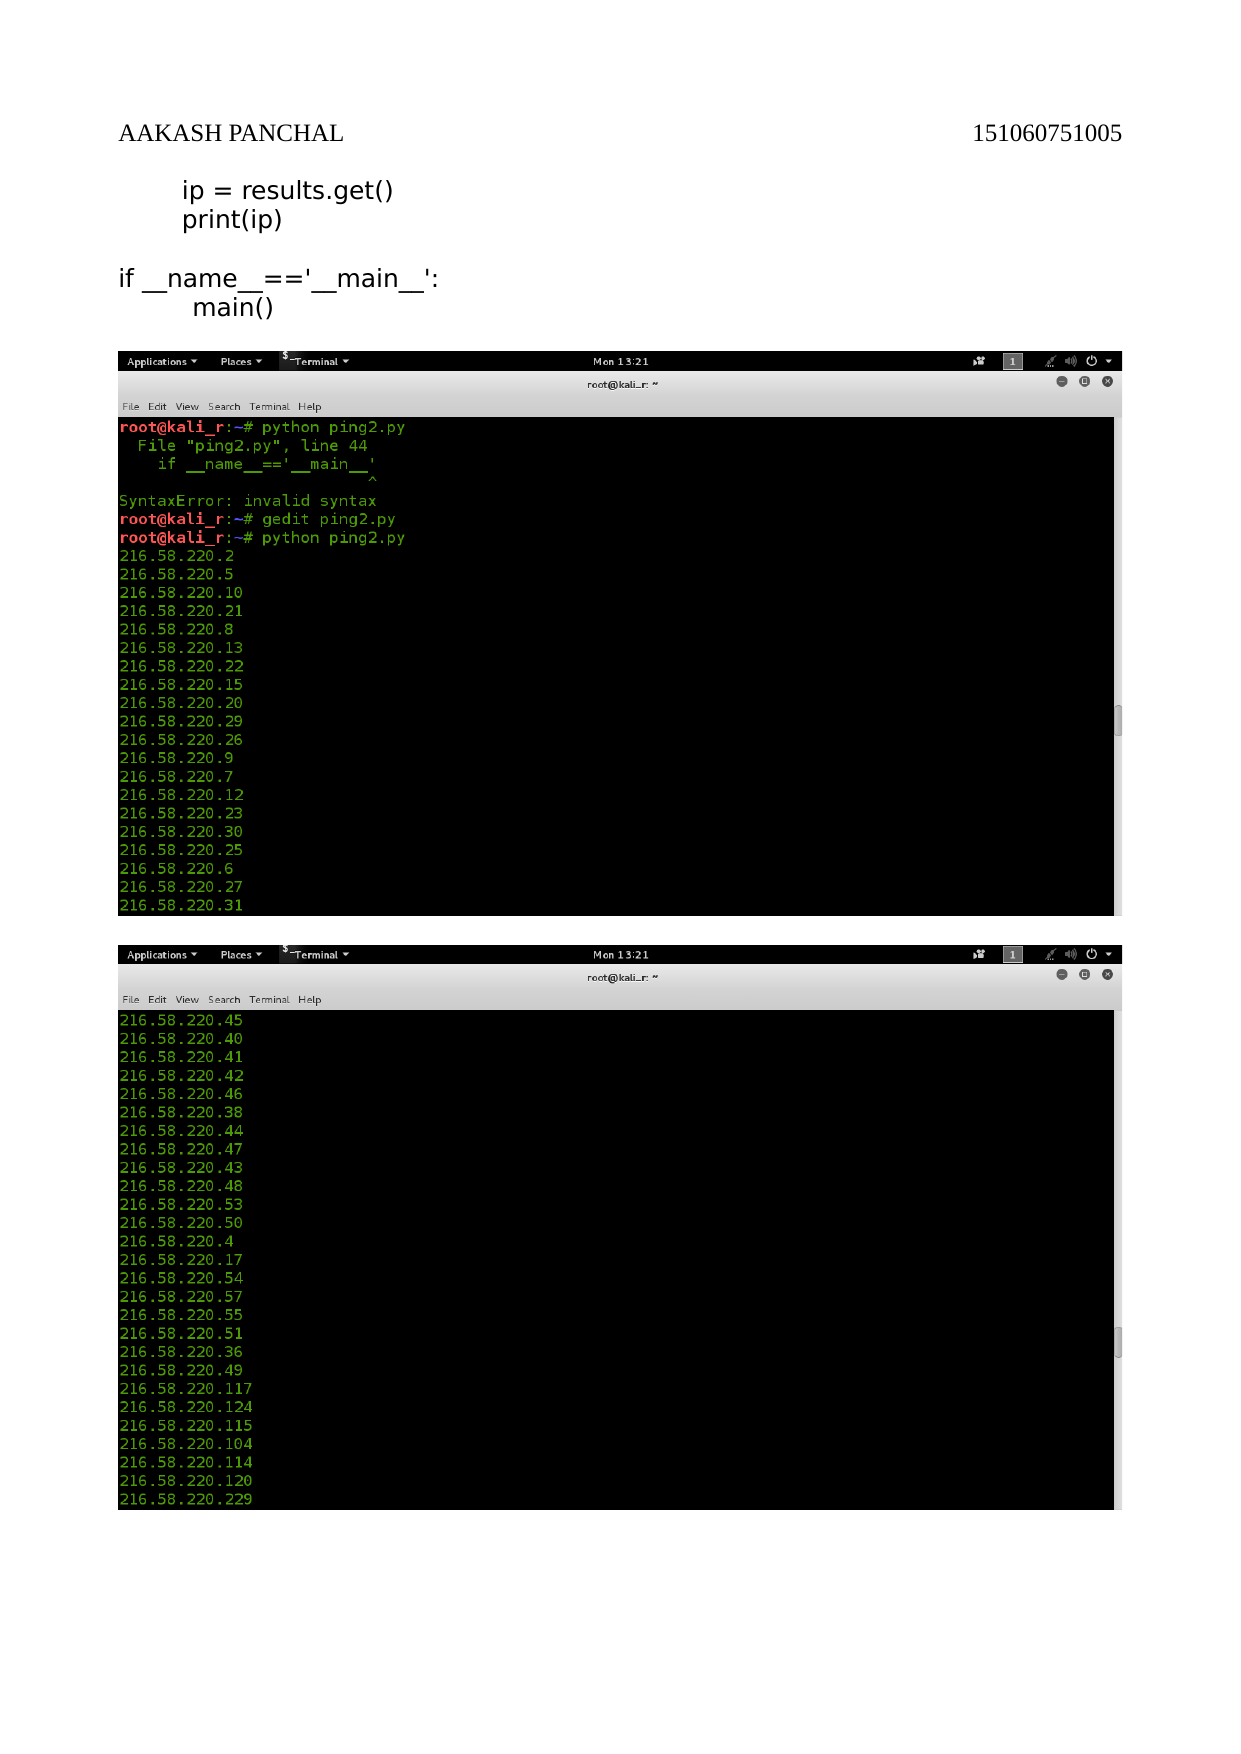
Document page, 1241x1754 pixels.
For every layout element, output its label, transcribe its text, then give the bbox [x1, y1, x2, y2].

text ip = results.get() [118, 176, 1122, 206]
picture [118, 351, 1123, 916]
text main() [118, 293, 1122, 322]
text print(ip) [118, 206, 1122, 235]
text if __name__=='__main__': [118, 264, 1122, 293]
picture [118, 945, 1123, 1510]
